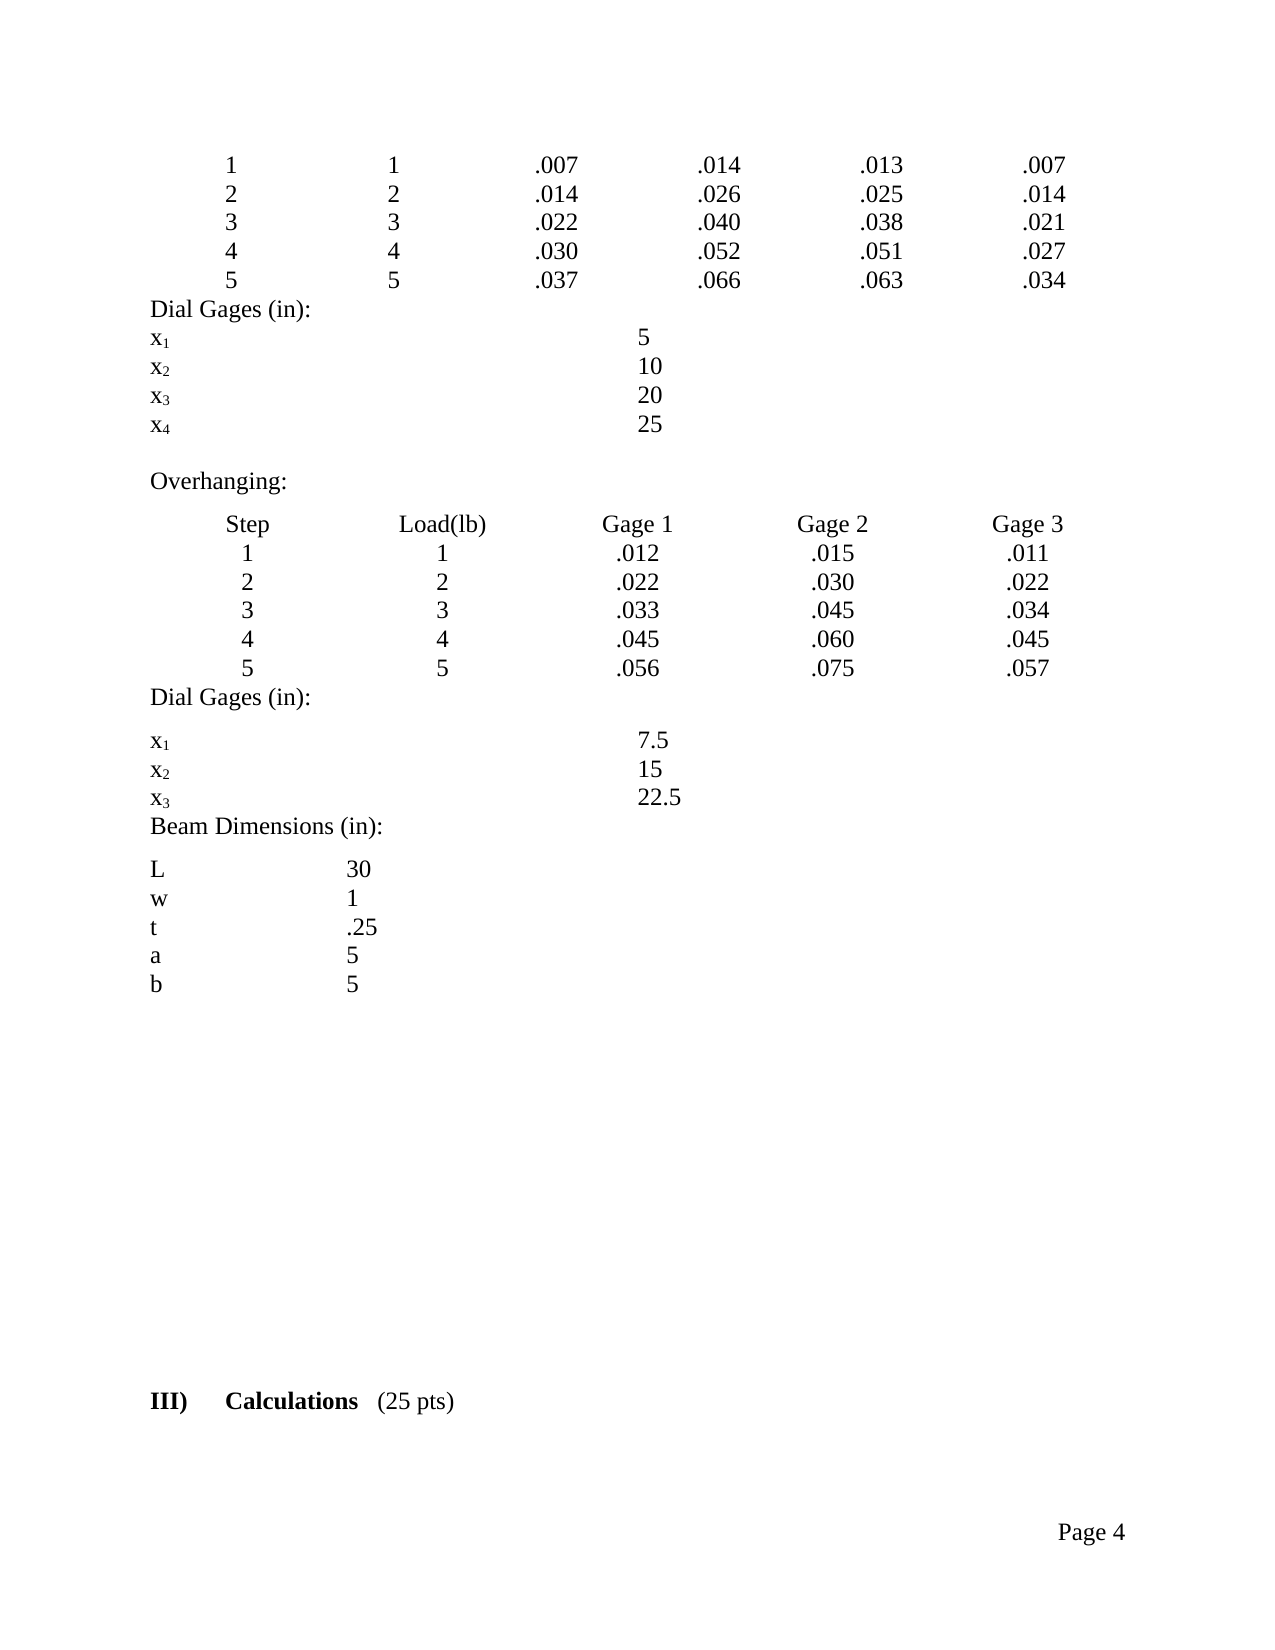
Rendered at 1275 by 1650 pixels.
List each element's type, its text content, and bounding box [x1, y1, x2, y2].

table_cell 1 [150, 538, 345, 567]
table_header 7.5 [638, 725, 1125, 754]
table_header Gage 2 [735, 509, 930, 538]
table_cell .014 [638, 150, 800, 179]
table_cell .027 [963, 236, 1125, 265]
table_cell 25 [638, 409, 1125, 437]
text III) Calculations (25 pts) [150, 1386, 1125, 1415]
table_cell x4 [150, 409, 637, 437]
table_cell b [150, 969, 346, 998]
table_cell .030 [475, 236, 637, 265]
table_cell .021 [963, 208, 1125, 236]
table_cell 2 [150, 179, 312, 207]
table_cell x3 [150, 783, 637, 811]
text Dial Gages (in): [150, 294, 1125, 322]
table_cell .013 [800, 150, 962, 179]
table_header Load(lb) [345, 509, 540, 538]
table_cell 5 [346, 969, 544, 998]
table_cell .007 [475, 150, 637, 179]
table_cell .051 [800, 236, 962, 265]
table_cell .25 [346, 912, 544, 941]
table_header Gage 3 [930, 509, 1125, 538]
table_cell 15 [638, 754, 1125, 782]
table_cell a [150, 941, 346, 969]
table_cell 2 [313, 179, 475, 207]
table_cell .025 [800, 179, 962, 207]
table_cell .034 [963, 265, 1125, 294]
text Beam Dimensions (in): [150, 811, 1125, 840]
table_cell 3 [313, 208, 475, 236]
table_cell 1 [345, 538, 540, 567]
table_header Gage 1 [540, 509, 735, 538]
table_cell .007 [963, 150, 1125, 179]
table_cell .052 [638, 236, 800, 265]
table_cell 4 [313, 236, 475, 265]
table_cell .040 [638, 208, 800, 236]
table_cell .075 [735, 653, 930, 682]
table_cell 22.5 [638, 783, 1125, 811]
table_cell 20 [638, 380, 1125, 409]
table_cell .022 [540, 567, 735, 596]
table_header Step [150, 509, 345, 538]
table_cell .063 [800, 265, 962, 294]
table_cell 1 [313, 150, 475, 179]
text Overhanging: [150, 466, 1125, 495]
table_cell .012 [540, 538, 735, 567]
table_cell .038 [800, 208, 962, 236]
table_cell 4 [345, 624, 540, 653]
table_cell .014 [963, 179, 1125, 207]
table_cell 10 [638, 351, 1125, 380]
table_cell .045 [735, 596, 930, 624]
table_cell 5 [150, 265, 312, 294]
table_cell 3 [345, 596, 540, 624]
table_cell 4 [150, 236, 312, 265]
table_cell 1 [150, 150, 312, 179]
table_cell x3 [150, 380, 637, 409]
table_cell 5 [345, 653, 540, 682]
table_header x1 [150, 323, 637, 351]
table_cell x2 [150, 351, 637, 380]
table_cell .045 [540, 624, 735, 653]
text Dial Gages (in): [150, 682, 1125, 711]
table_header L [150, 854, 346, 883]
table_cell 5 [346, 941, 544, 969]
table_cell .022 [930, 567, 1125, 596]
table_cell .015 [735, 538, 930, 567]
table_cell .037 [475, 265, 637, 294]
table_cell 5 [313, 265, 475, 294]
table_cell .056 [540, 653, 735, 682]
table_cell .034 [930, 596, 1125, 624]
table_header x1 [150, 725, 637, 754]
table_cell 2 [150, 567, 345, 596]
table_cell 3 [150, 596, 345, 624]
table_cell .057 [930, 653, 1125, 682]
table_cell t [150, 912, 346, 941]
table_cell .011 [930, 538, 1125, 567]
table_cell 4 [150, 624, 345, 653]
table_cell w [150, 883, 346, 912]
table_cell .022 [475, 208, 637, 236]
table_cell 2 [345, 567, 540, 596]
table_cell .014 [475, 179, 637, 207]
table_header 30 [346, 854, 544, 883]
table_cell .030 [735, 567, 930, 596]
table_cell x2 [150, 754, 637, 782]
table_cell 1 [346, 883, 544, 912]
table_cell .066 [638, 265, 800, 294]
table_cell .060 [735, 624, 930, 653]
table_cell .033 [540, 596, 735, 624]
table_cell 3 [150, 208, 312, 236]
table_header 5 [638, 323, 1125, 351]
table_cell .026 [638, 179, 800, 207]
table_cell 5 [150, 653, 345, 682]
table_cell .045 [930, 624, 1125, 653]
